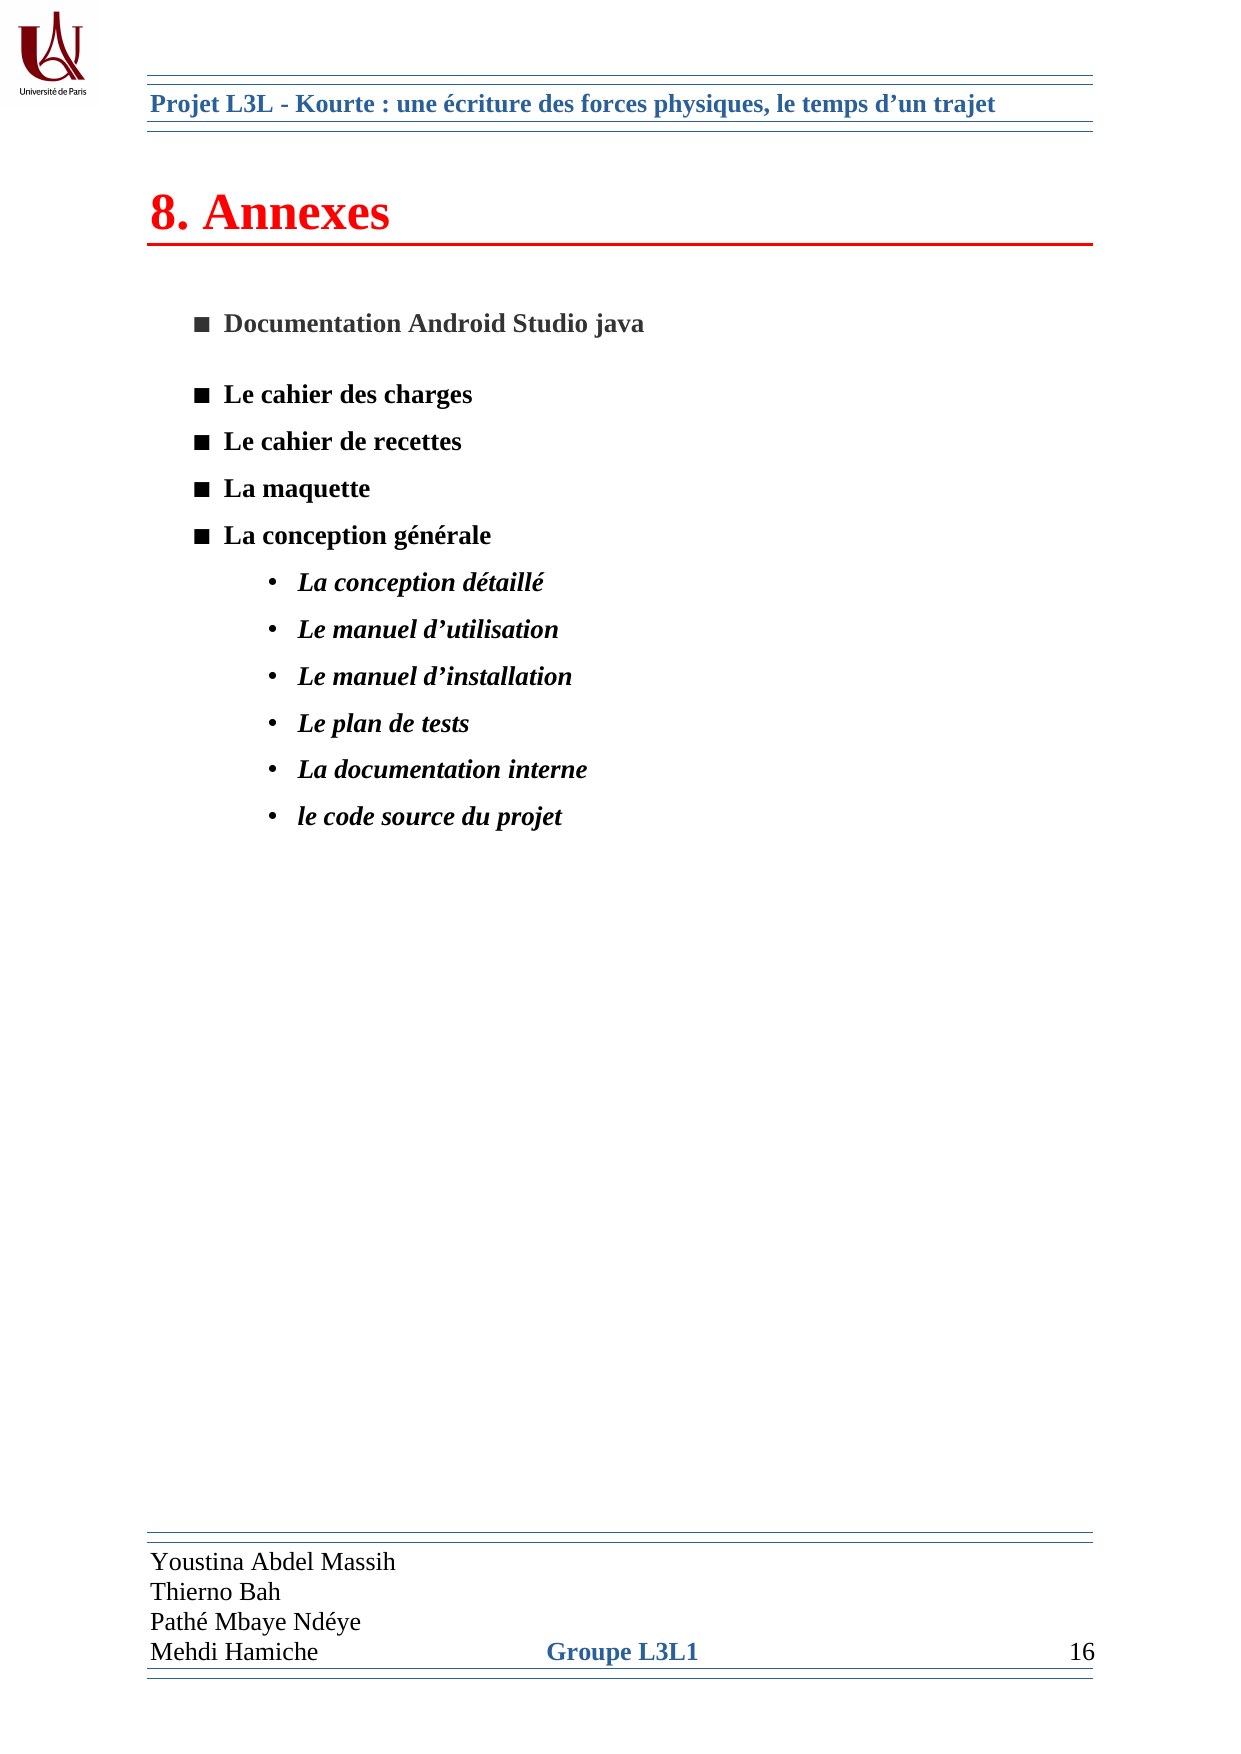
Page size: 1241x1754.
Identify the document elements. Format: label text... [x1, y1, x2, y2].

subtitle 8. Annexes [147, 178, 1093, 243]
list le code source du projet [268, 801, 1090, 832]
picture [0, 0, 101, 107]
list Le cahier des charges [194, 379, 1090, 410]
list Documentation Android Studio java [194, 307, 1090, 338]
list La conception générale [194, 519, 1090, 551]
list Le plan de tests [268, 707, 1090, 738]
list Le manuel d’installation [268, 660, 1090, 691]
list Le manuel d’utilisation [268, 613, 1090, 644]
list Le cahier de recettes [194, 426, 1090, 457]
list La documentation interne [268, 754, 1090, 785]
list La maquette [194, 472, 1090, 504]
list La conception détaillé [268, 566, 1090, 597]
